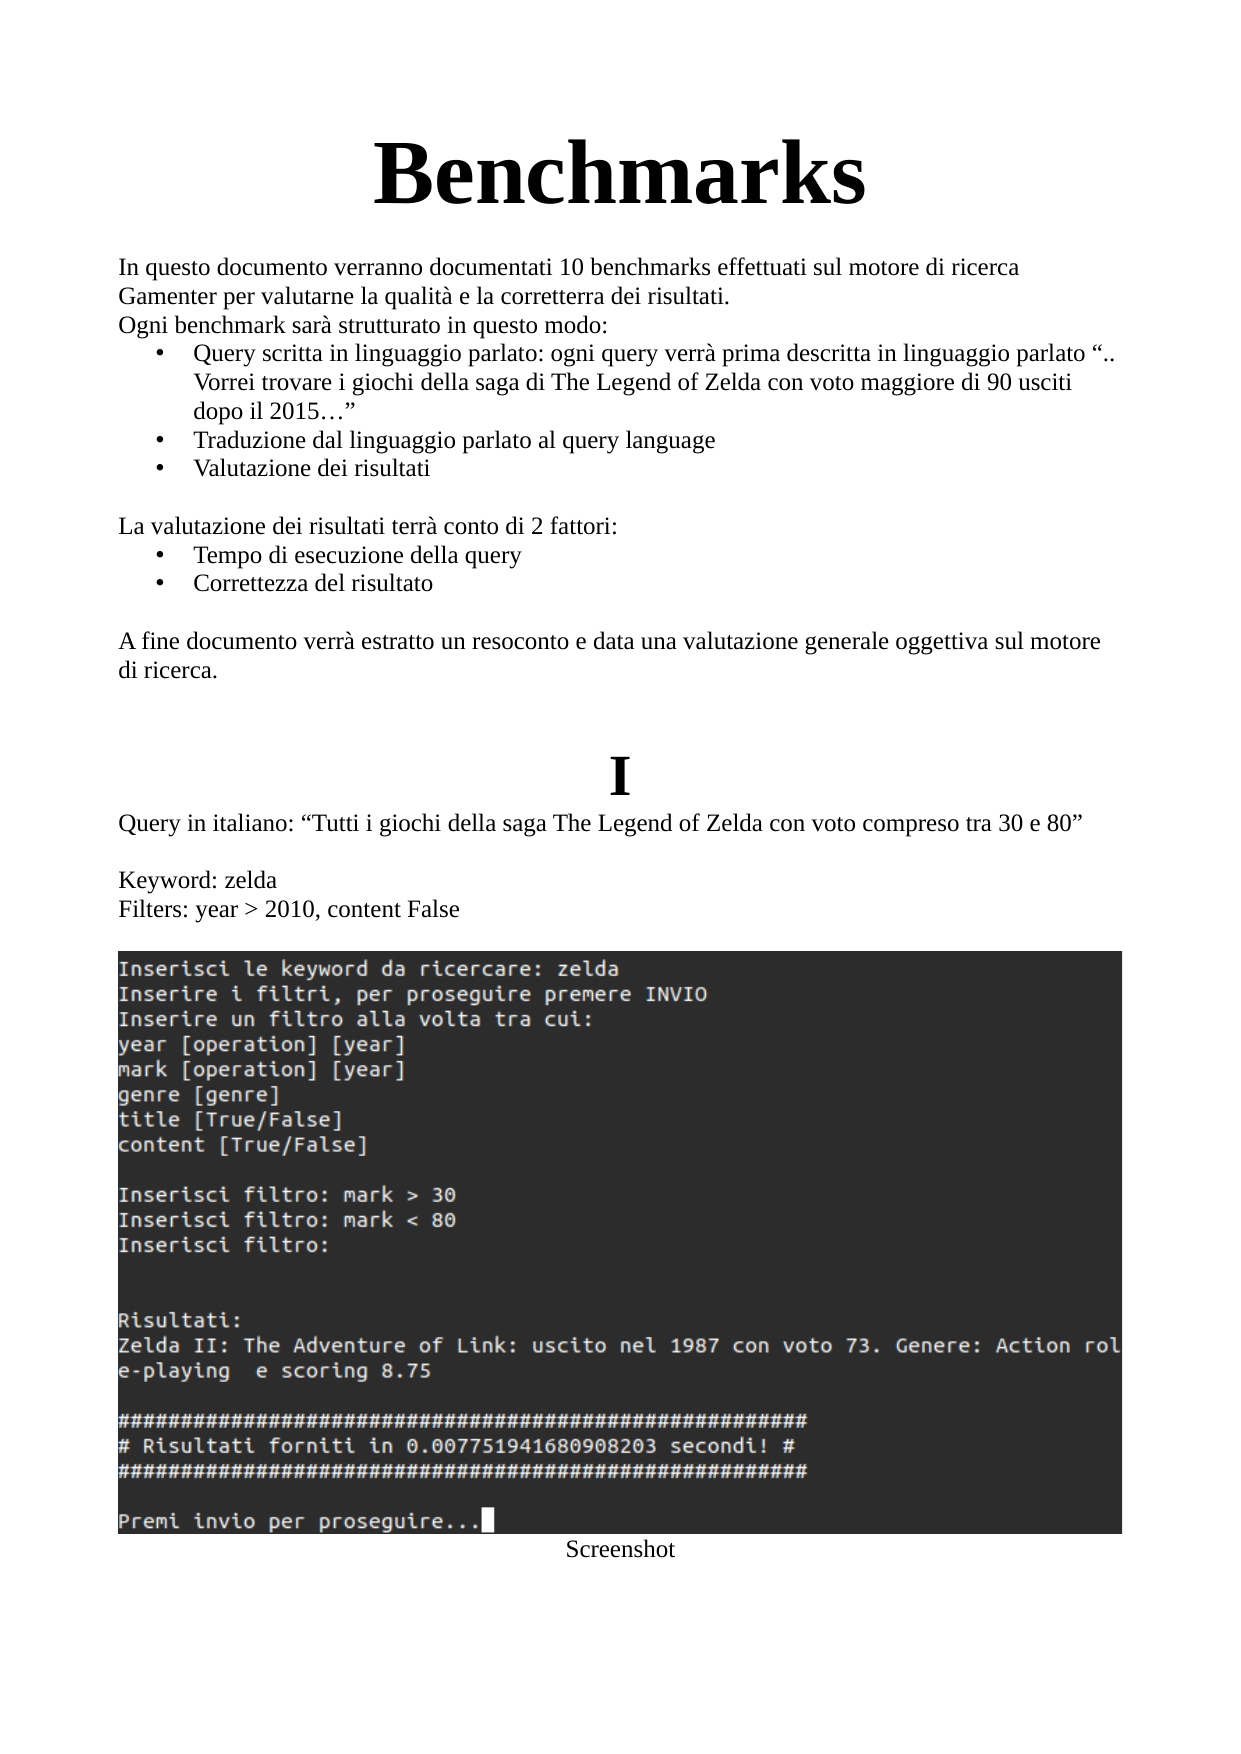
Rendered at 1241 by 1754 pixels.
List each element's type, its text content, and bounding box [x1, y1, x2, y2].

picture [118, 951, 1123, 1534]
text Ogni benchmark sarà strutturato in questo modo: [118, 310, 1122, 338]
text Keyword: zelda [118, 866, 1122, 894]
text Query in italiano: “Tutti i giochi della saga The Legend of Zelda con voto compreso tra 30 e 80” [118, 808, 1122, 837]
list Query scritta in linguaggio parlato: ogni query verrà prima descritta in linguaggio parlato “.. Vorrei trovare i giochi della saga di The Legend of Zelda con voto maggiore di 90 usciti dopo il 2015…” [156, 338, 1122, 425]
list Traduzione dal linguaggio parlato al query language [156, 425, 1122, 453]
text Benchmarks [118, 118, 1122, 223]
text Screenshot [118, 1534, 1122, 1563]
text I [118, 741, 1122, 808]
text A fine documento verrà estratto un resoconto e data una valutazione generale oggettiva sul motore di ricerca. [118, 626, 1122, 683]
list Correttezza del risultato [156, 568, 1122, 597]
text Filters: year > 2010, content False [118, 894, 1122, 923]
list Valutazione dei risultati [156, 453, 1122, 482]
text La valutazione dei risultati terrà conto di 2 fattori: [118, 511, 1122, 540]
list Tempo di esecuzione della query [156, 540, 1122, 568]
text In questo documento verranno documentati 10 benchmarks effettuati sul motore di ricerca Gamenter per valutarne la qualità e la corretterra dei risultati. [118, 252, 1122, 310]
